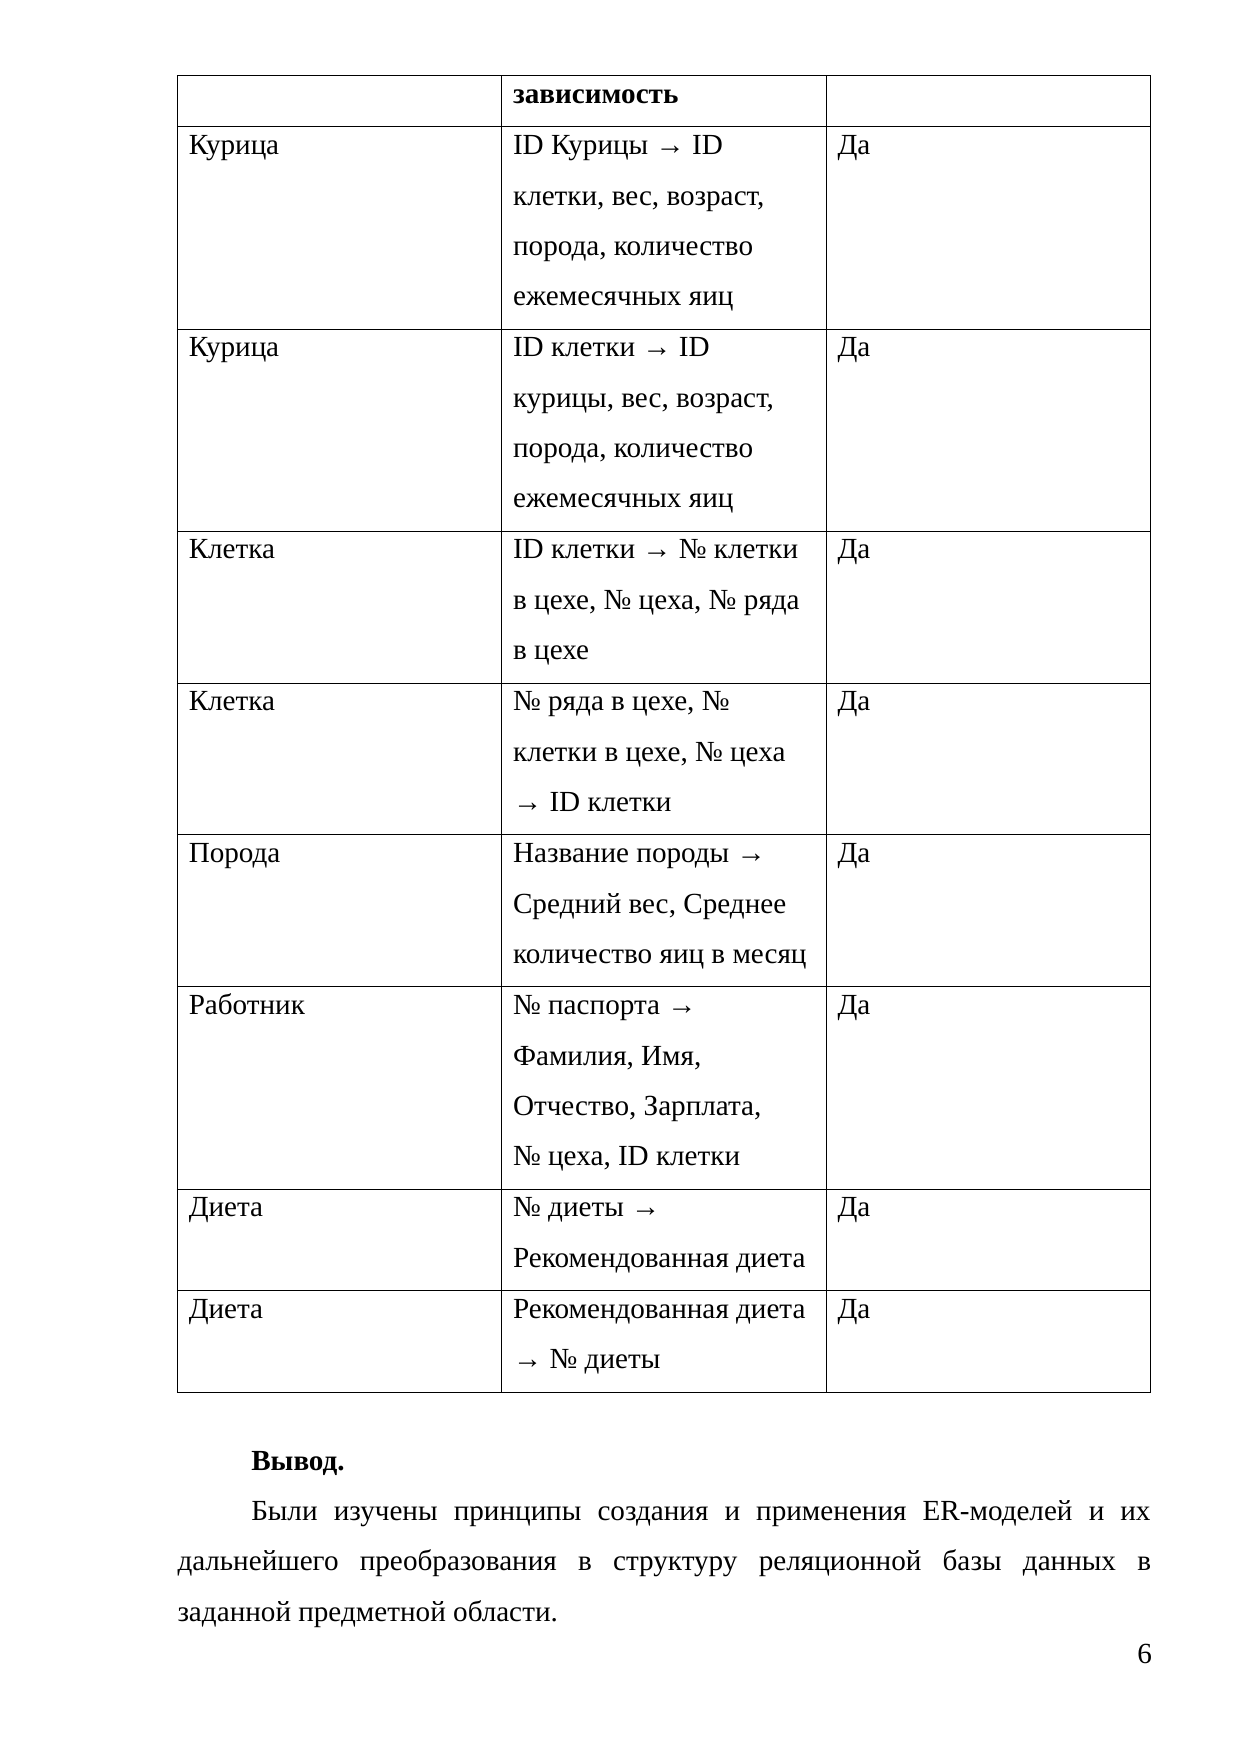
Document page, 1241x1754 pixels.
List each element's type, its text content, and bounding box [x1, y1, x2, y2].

table_cell Да [827, 987, 1150, 1188]
table_cell Курица [178, 330, 501, 531]
table_cell Да [827, 330, 1150, 531]
table_cell ID клетки → ID курицы, вес, возраст, порода, количество ежемесячных яиц [502, 330, 826, 531]
table_cell Да [827, 127, 1150, 328]
table_cell Порода [178, 835, 501, 986]
table_cell Курица [178, 127, 501, 328]
table_cell № диеты → Рекомендованная диета [502, 1190, 826, 1290]
table_cell Клетка [178, 532, 501, 682]
table_cell ID клетки → № клетки в цехе, № цеха, № ряда в цехе [502, 532, 826, 682]
subtitle Вывод. [177, 1443, 1152, 1476]
table_cell Название породы → Средний вес, Среднее количество яиц в месяц [502, 835, 826, 986]
table_header [827, 76, 1150, 126]
table_header [178, 76, 501, 126]
table_cell Да [827, 835, 1150, 986]
table_header зависимость [502, 76, 826, 126]
table_cell Да [827, 1190, 1150, 1290]
table_cell Диета [178, 1291, 501, 1392]
table_cell Да [827, 532, 1150, 682]
table_cell Да [827, 1291, 1150, 1392]
table_cell Да [827, 684, 1150, 834]
table_cell Диета [178, 1190, 501, 1290]
table_cell ID Курицы → ID клетки, вес, возраст, порода, количество ежемесячных яиц [502, 127, 826, 328]
table_cell № ряда в цехе, № клетки в цехе, № цеха → ID клетки [502, 684, 826, 834]
table_cell Рекомендованная диета → № диеты [502, 1291, 826, 1392]
table_cell Клетка [178, 684, 501, 834]
text Были изучены принципы создания и применения ER-моделей и их дальнейшего преобразования в структуру реляционной базы данных в заданной предметной области. [177, 1493, 1152, 1627]
table_cell № паспорта → Фамилия, Имя, Отчество, Зарплата, № цеха, ID клетки [502, 987, 826, 1188]
table_cell Работник [178, 987, 501, 1188]
